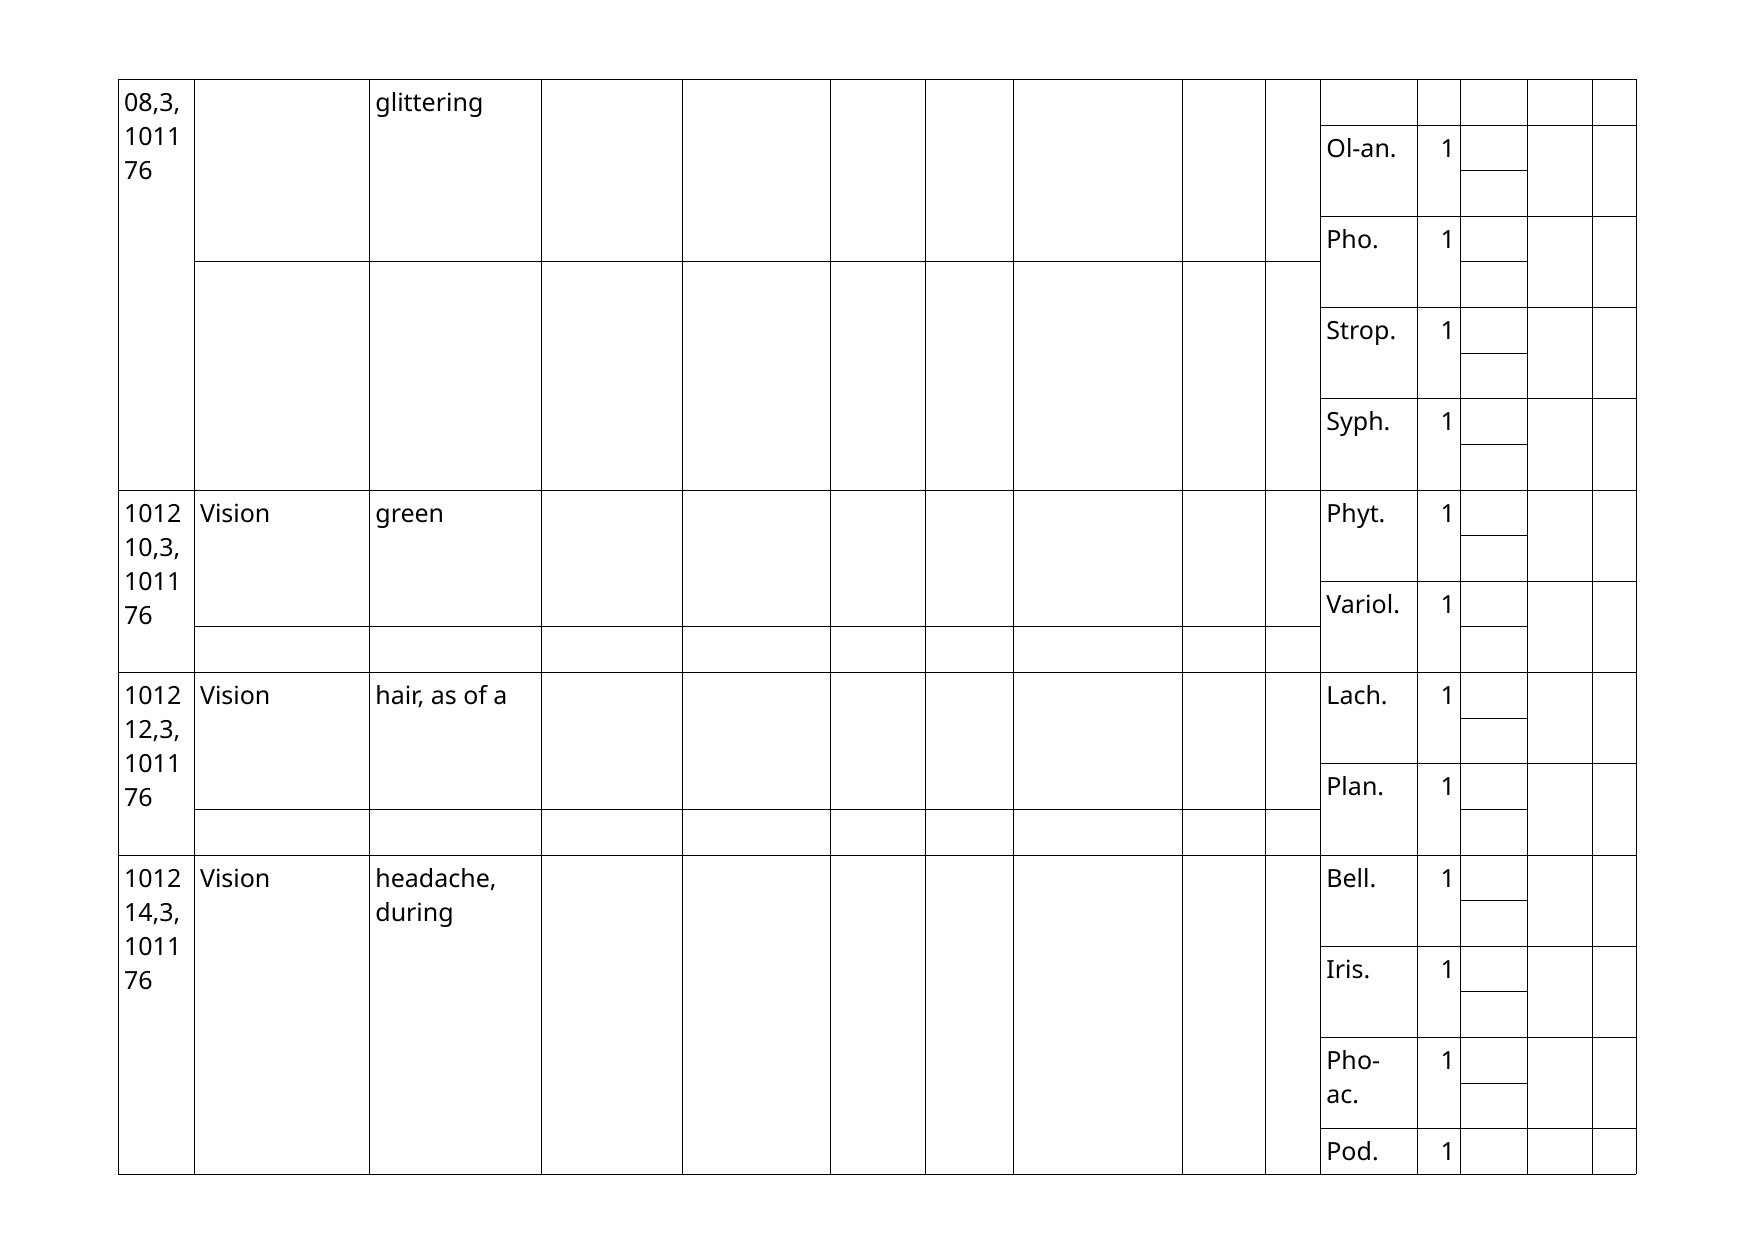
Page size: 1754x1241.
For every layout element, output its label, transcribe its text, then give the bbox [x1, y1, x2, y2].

table_cell [1593, 764, 1636, 854]
table_cell [542, 627, 682, 672]
table_cell [1461, 491, 1527, 535]
table_cell 1 [1418, 399, 1460, 489]
table_cell [1528, 399, 1592, 489]
table_cell 1 [1418, 582, 1460, 672]
table_cell Iris. [1321, 947, 1417, 1037]
table_cell [1528, 126, 1592, 216]
table_cell [1266, 627, 1320, 672]
table_cell [542, 262, 682, 489]
table_cell [1528, 764, 1592, 854]
table_cell [542, 856, 682, 1174]
table_cell [1593, 80, 1636, 124]
table_cell [926, 856, 1013, 1174]
table_cell [1528, 947, 1592, 1037]
table_cell Vision [195, 856, 369, 1174]
table_cell [1461, 627, 1527, 672]
table_cell [831, 810, 925, 854]
table_cell [683, 491, 830, 626]
table_cell Bell. [1321, 856, 1417, 946]
table_cell [1014, 491, 1182, 626]
table_cell [1461, 217, 1527, 261]
table_cell [1461, 354, 1527, 398]
table_cell Ol-an. [1321, 126, 1417, 216]
table_cell [1461, 992, 1527, 1037]
table_cell [1593, 947, 1636, 1037]
table_cell [1014, 856, 1182, 1174]
table_cell [831, 627, 925, 672]
table_cell [1593, 126, 1636, 216]
table_cell [1266, 80, 1320, 261]
table_cell [542, 80, 682, 261]
table_cell [1593, 217, 1636, 307]
table_cell [831, 856, 925, 1174]
table_cell [1461, 764, 1527, 809]
table_cell [1528, 673, 1592, 763]
table_cell [1461, 80, 1527, 124]
table_cell [542, 673, 682, 809]
table_cell [1014, 627, 1182, 672]
table_cell Vision [195, 491, 369, 626]
table_cell [1461, 445, 1527, 489]
table_cell [1321, 80, 1417, 124]
table_cell [1593, 399, 1636, 489]
table_cell [683, 673, 830, 809]
table_cell [1528, 582, 1592, 672]
table_cell [1183, 810, 1265, 854]
table_cell [1593, 582, 1636, 672]
table_cell Pho. [1321, 217, 1417, 307]
table_cell [542, 810, 682, 854]
table_cell [1593, 856, 1636, 946]
table_cell [1266, 491, 1320, 626]
table_cell [1183, 491, 1265, 626]
table_cell [831, 80, 925, 261]
table_cell [1528, 491, 1592, 581]
table_cell [1183, 856, 1265, 1174]
table_cell [195, 810, 369, 854]
table_cell [1014, 673, 1182, 809]
table_cell [1528, 856, 1592, 946]
table_cell 08,3,101176 [119, 80, 194, 489]
table_cell Variol. [1321, 582, 1417, 672]
table_cell [1266, 673, 1320, 809]
table_cell [831, 673, 925, 809]
table_cell [1266, 856, 1320, 1174]
table_cell Phyt. [1321, 491, 1417, 581]
table_cell [370, 627, 541, 672]
table_cell [1593, 673, 1636, 763]
table_cell [1183, 627, 1265, 672]
table_cell Lach. [1321, 673, 1417, 763]
table_cell [195, 627, 369, 672]
table_cell 1 [1418, 673, 1460, 763]
table_cell [1461, 582, 1527, 626]
table_cell Pod. [1321, 1129, 1417, 1174]
table_cell [1528, 217, 1592, 307]
table_cell [1461, 810, 1527, 854]
table_cell [1528, 308, 1592, 398]
table_cell headache, during [370, 856, 541, 1174]
table_cell 1 [1418, 491, 1460, 581]
table_cell [683, 856, 830, 1174]
table_cell [1593, 491, 1636, 581]
table_cell 1 [1418, 856, 1460, 946]
table_cell [926, 673, 1013, 809]
table_cell Plan. [1321, 764, 1417, 854]
table_cell Vision [195, 673, 369, 809]
table_cell 1 [1418, 1038, 1460, 1128]
table_cell 101210,3,101176 [119, 491, 194, 672]
table_cell Syph. [1321, 399, 1417, 489]
table_cell [1461, 856, 1527, 900]
table_cell [370, 262, 541, 489]
table_cell [1461, 126, 1527, 170]
table_cell [1183, 262, 1265, 489]
table_cell [195, 262, 369, 489]
table_cell 1 [1418, 764, 1460, 854]
table_cell [1461, 901, 1527, 946]
table_cell 101214,3,101176 [119, 856, 194, 1174]
table_cell [1528, 1129, 1592, 1174]
table_cell [831, 262, 925, 489]
table_cell [1528, 80, 1592, 124]
table_cell hair, as of a [370, 673, 541, 809]
table_cell [926, 80, 1013, 261]
table_cell Strop. [1321, 308, 1417, 398]
table_cell [1014, 262, 1182, 489]
table_cell [1461, 1129, 1527, 1174]
table_cell [1461, 399, 1527, 444]
table_cell 1 [1418, 1129, 1460, 1174]
table_cell [1183, 80, 1265, 261]
table_cell 1 [1418, 308, 1460, 398]
table_cell [195, 80, 369, 261]
table_cell [683, 627, 830, 672]
table_cell [370, 810, 541, 854]
table_cell [1418, 80, 1460, 124]
table_cell 1 [1418, 217, 1460, 307]
table_cell [1593, 1129, 1636, 1174]
table_cell [1461, 673, 1527, 718]
table_cell [926, 810, 1013, 854]
table_cell green [370, 491, 541, 626]
table_cell [1593, 1038, 1636, 1128]
table_cell [683, 810, 830, 854]
table_cell [1461, 1038, 1527, 1083]
table_cell [1461, 308, 1527, 353]
table_cell [683, 262, 830, 489]
table_cell 1 [1418, 126, 1460, 216]
table_cell [683, 80, 830, 261]
table_cell glittering [370, 80, 541, 261]
table_cell 1 [1418, 947, 1460, 1037]
table_cell [1183, 673, 1265, 809]
table_cell [1014, 80, 1182, 261]
table_cell [1014, 810, 1182, 854]
table_cell [1461, 536, 1527, 581]
table_cell [542, 491, 682, 626]
table_cell [831, 491, 925, 626]
table_cell [926, 262, 1013, 489]
table_cell [1266, 262, 1320, 489]
table_cell [1461, 262, 1527, 307]
table_cell Pho-ac. [1321, 1038, 1417, 1128]
table_cell [1461, 171, 1527, 216]
table_cell [1593, 308, 1636, 398]
table_cell [1461, 1084, 1527, 1128]
table_cell [1461, 947, 1527, 991]
table_cell [926, 491, 1013, 626]
table_cell [1266, 810, 1320, 854]
table_cell 101212,3,101176 [119, 673, 194, 854]
table_cell [1461, 719, 1527, 763]
table_cell [926, 627, 1013, 672]
table_cell [1528, 1038, 1592, 1128]
